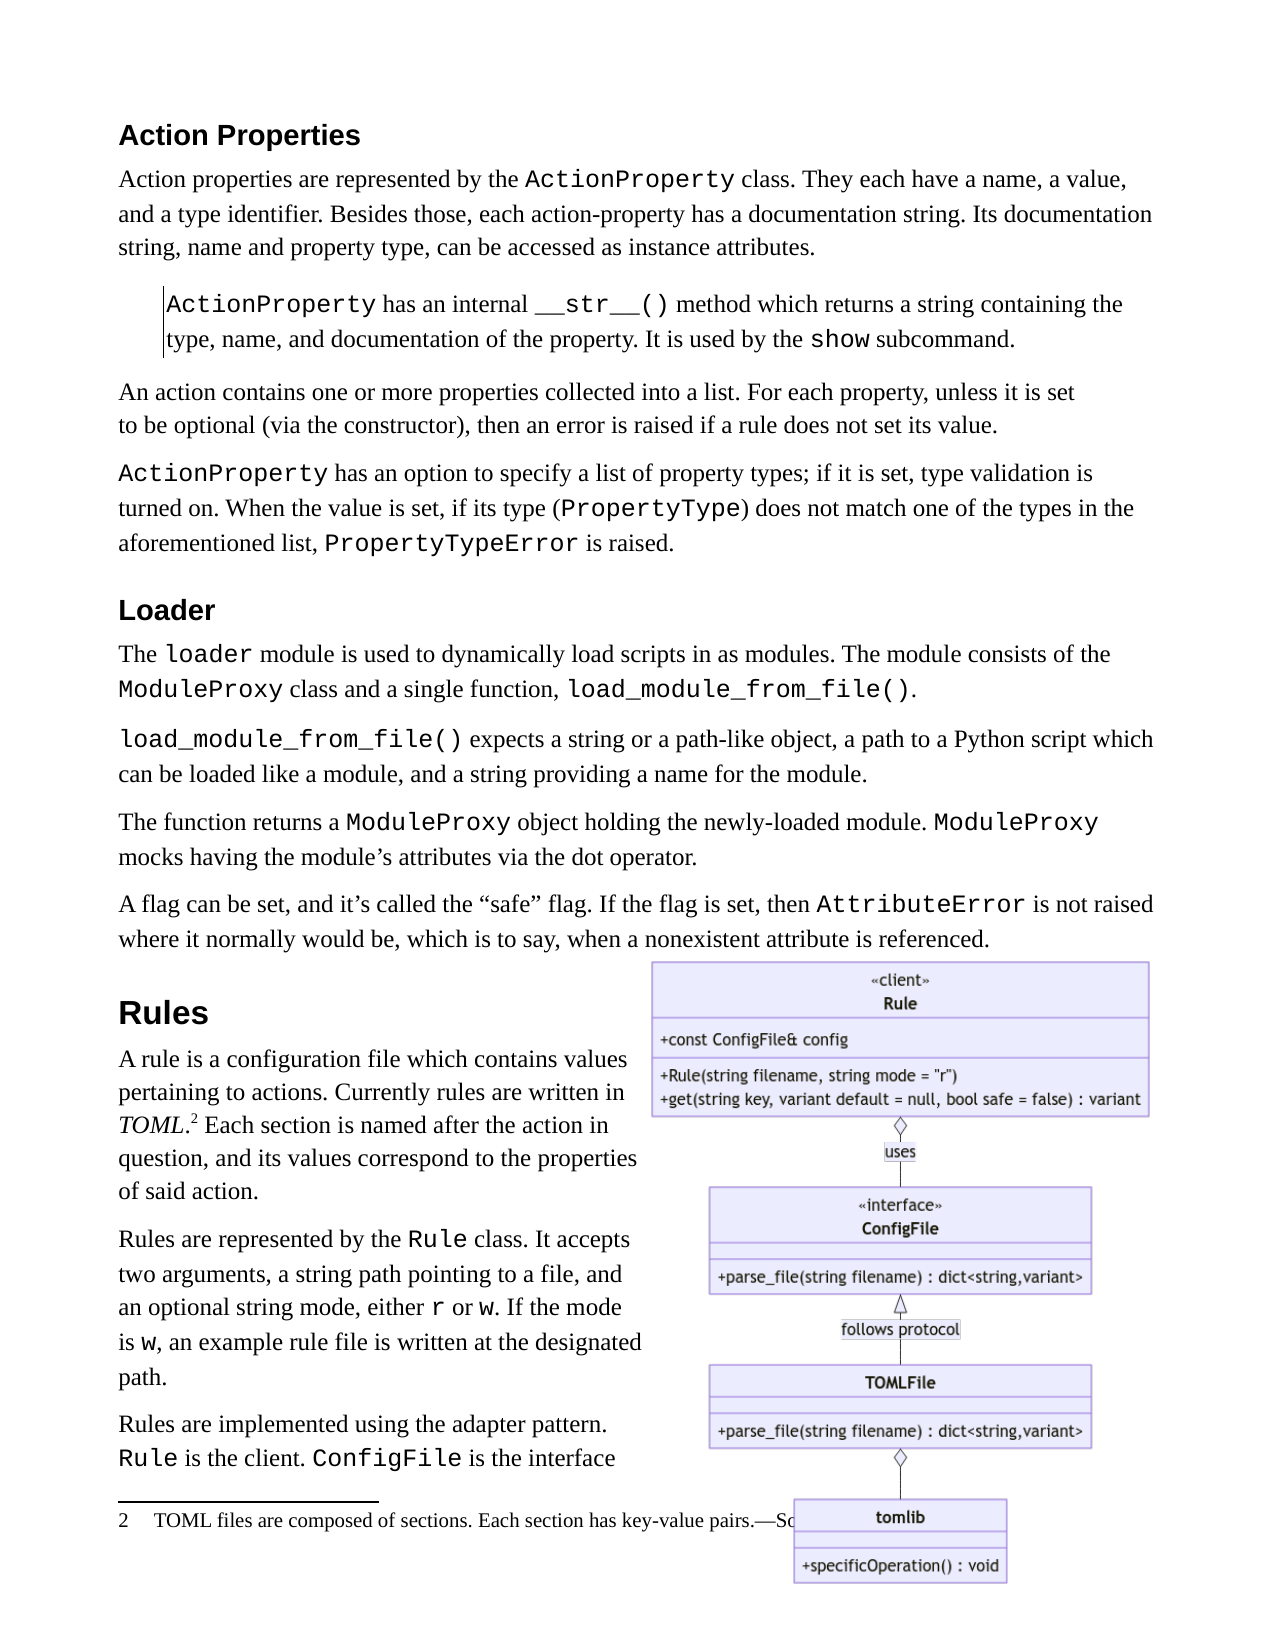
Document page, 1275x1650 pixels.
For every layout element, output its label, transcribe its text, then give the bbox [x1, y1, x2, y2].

text The function returns a ModuleProxy object holding the newly-loaded module. ModuleProxy mocks having the module’s attributes via the dot operator. [118, 807, 1157, 871]
picture [644, 954, 1157, 1591]
text A rule is a configuration file which contains values pertaining to actions. Currently rules are written in TOML. Each section is named after the action in question, and its values correspond to the properties of said action. [118, 1044, 644, 1205]
text load_module_from_file() expects a string or a path-like object, a path to a Python script which can be loaded like a module, and a string providing a name for the module. [118, 724, 1157, 788]
subtitle Rules [118, 993, 644, 1031]
text Action properties are represented by the ActionProperty class. They each have a name, a value, and a type identifier. Besides those, each action-property has a documentation string. Its documentation string, name and property type, can be accessed as instance attributes. [118, 164, 1157, 261]
subtitle Loader [118, 593, 1157, 626]
text A flag can be set, and it’s called the “safe” flag. If the flag is set, then AttributeError is not raised where it normally would be, which is to say, when a nonexistent attribute is referenced. [118, 889, 1157, 953]
text An action contains one or more properties collected into a list. For each property, unless it is set to be optional (via the constructor), then an error is raised if a rule does not set its value. [118, 377, 1101, 439]
text Rules are represented by the Rule class. It accepts two arguments, a string path pointing to a file, and an optional string mode, either r or w. If the mode is w, an example rule file is written at the designated path. [118, 1224, 644, 1391]
text ActionProperty has an option to specify a list of property types; if it is set, type validation is turned on. When the value is set, if its type (PropertyType) does not match one of the types in the aforementioned list, PropertyTypeError is raised. [118, 458, 1157, 559]
text ActionProperty has an internal __str__() method which returns a string containing the type, name, and documentation of the property. It is used by the show subcommand. [164, 286, 1157, 358]
subtitle Action Properties [118, 118, 1157, 152]
text TOML files are composed of sections. Each section has key-value pairs.—Source: TOML.io. [118, 1508, 644, 1532]
text The loader module is used to dynamically load scripts in as modules. The module consists of the ModuleProxy class and a single function, load_module_from_file(). [118, 639, 1157, 705]
text Rules are implemented using the adapter pattern. Rule is the client. ConfigFile is the interface [118, 1409, 644, 1473]
